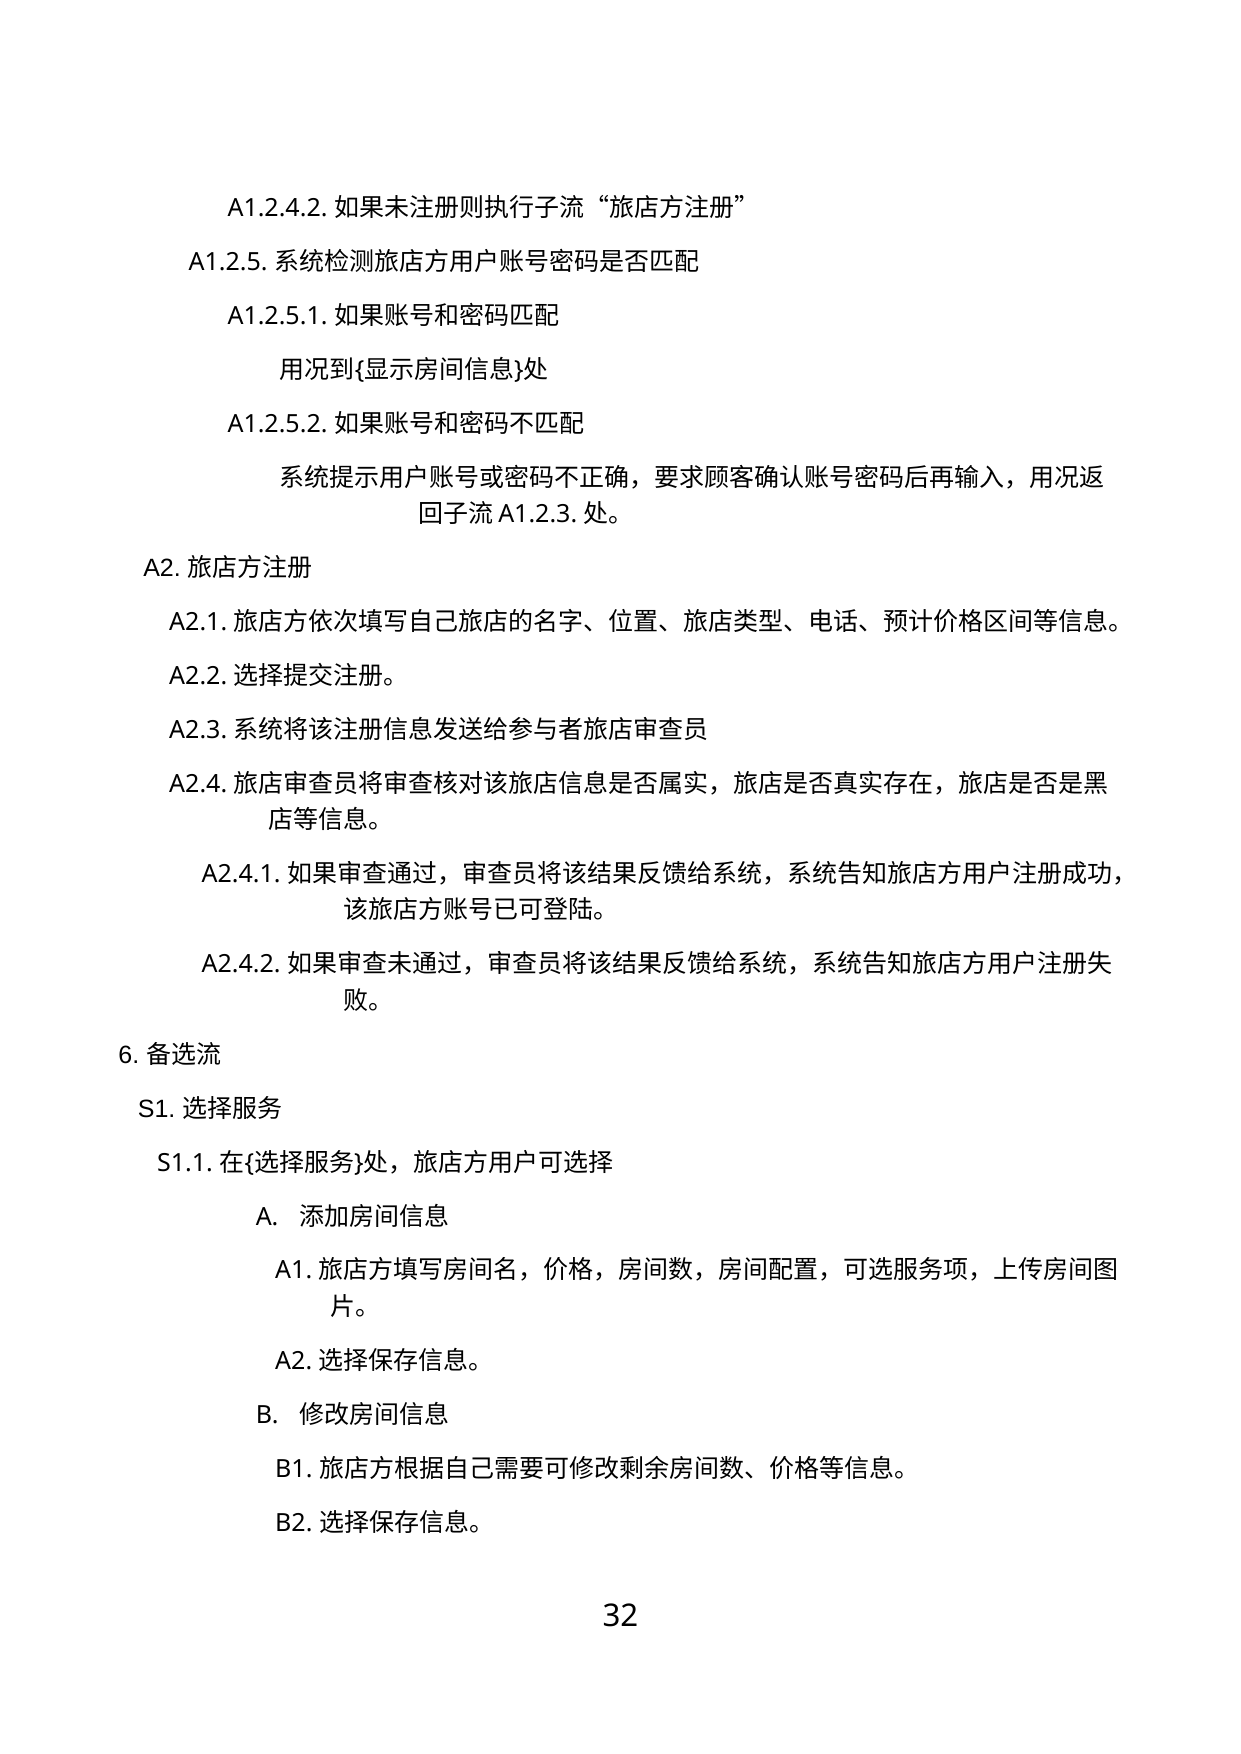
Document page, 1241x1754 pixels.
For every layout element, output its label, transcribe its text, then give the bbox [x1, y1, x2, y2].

text 系统提示用户账号或密码不正确，要求顾客确认账号密码后再输入，用况返回子流A1.2.3. 处。 [143, 457, 1122, 530]
list 添加房间信息 [256, 1196, 1122, 1232]
text A1. 旅店方填写房间名，价格，房间数，房间配置，可选服务项，上传房间图片。 [256, 1250, 1122, 1322]
text A1.2.5.2. 如果账号和密码不匹配 [118, 403, 1122, 440]
list 备选流 [118, 1034, 1122, 1070]
text S1. 选择服务 [118, 1088, 1122, 1124]
text A2.4.2. 如果审查未通过，审查员将该结果反馈给系统，系统告知旅店方用户注册失败。 [143, 944, 1122, 1016]
text A1.2.4.2. 如果未注册则执行子流“旅店方注册” [118, 188, 1122, 224]
text A2. 旅店方注册 [118, 548, 1122, 584]
text A2.2. 选择提交注册。 [118, 656, 1122, 692]
text A1.2.5.1. 如果账号和密码匹配 [118, 296, 1122, 332]
list 修改房间信息 [256, 1394, 1122, 1430]
text A2.3. 系统将该注册信息发送给参与者旅店审查员 [118, 709, 1122, 746]
text A2.4. 旅店审查员将审查核对该旅店信息是否属实，旅店是否真实存在，旅店是否是黑店等信息。 [143, 763, 1122, 836]
text A2.4.1. 如果审查通过，审查员将该结果反馈给系统，系统告知旅店方用户注册成功，该旅店方账号已可登陆。 [143, 854, 1122, 926]
text A2.1. 旅店方依次填写自己旅店的名字、位置、旅店类型、电话、预计价格区间等信息。 [143, 602, 1122, 638]
text A1.2.5. 系统检测旅店方用户账号密码是否匹配 [118, 242, 1122, 278]
text 用况到{显示房间信息}处 [118, 349, 1122, 386]
text S1.1. 在{选择服务}处，旅店方用户可选择 [118, 1142, 1122, 1178]
text B2. 选择保存信息。 [256, 1502, 1122, 1538]
text A2. 选择保存信息。 [256, 1340, 1122, 1376]
text B1. 旅店方根据自己需要可修改剩余房间数、价格等信息。 [256, 1448, 1122, 1484]
